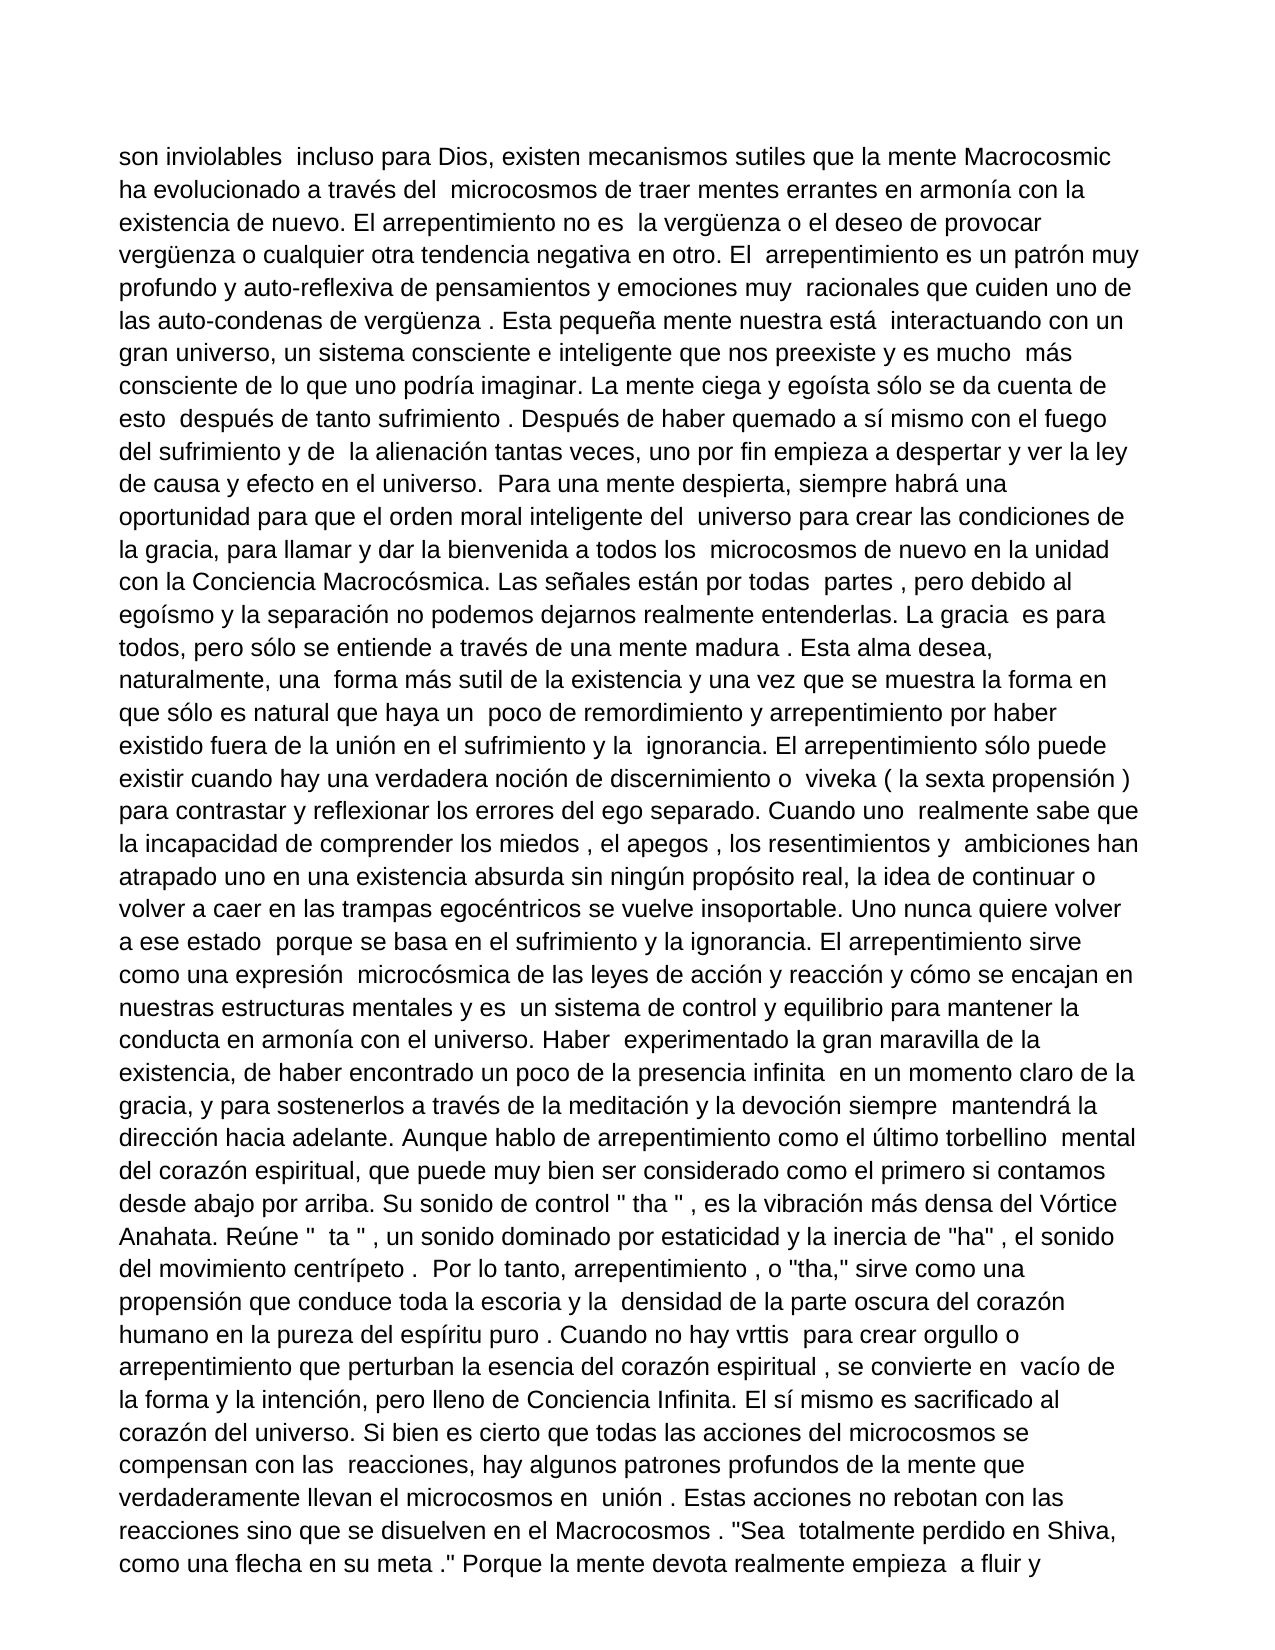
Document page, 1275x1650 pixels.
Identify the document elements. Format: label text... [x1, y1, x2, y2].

text son inviolables incluso para Dios, existen mecanismos sutiles que la mente Macrocosmic ha evolucionado a través del microcosmos de traer mentes errantes en armonía con la existencia de nuevo. El arrepentimiento no es la vergüenza o el deseo de provocar vergüenza o cualquier otra tendencia negativa en otro. El arrepentimiento es un patrón muy profundo y auto-reflexiva de pensamientos y emociones muy racionales que cuiden uno de las auto-condenas de vergüenza . Esta pequeña mente nuestra está interactuando con un gran universo, un sistema consciente e inteligente que nos preexiste y es mucho más consciente de lo que uno podría imaginar. La mente ciega y egoísta sólo se da cuenta de esto después de tanto sufrimiento . Después de haber quemado a sí mismo con el fuego del sufrimiento y de la alienación tantas veces, uno por fin empieza a despertar y ver la ley de causa y efecto en el universo. Para una mente despierta, siempre habrá una oportunidad para que el orden moral inteligente del universo para crear las condiciones de la gracia, para llamar y dar la bienvenida a todos los microcosmos de nuevo en la unidad con la Conciencia Macrocósmica. Las señales están por todas partes , pero debido al egoísmo y la separación no podemos dejarnos realmente entenderlas. La gracia es para todos, pero sólo se entiende a través de una mente madura . Esta alma desea, naturalmente, una forma más sutil de la existencia y una vez que se muestra la forma en que sólo es natural que haya un poco de remordimiento y arrepentimiento por haber existido fuera de la unión en el sufrimiento y la ignorancia. El arrepentimiento sólo puede existir cuando hay una verdadera noción de discernimiento o viveka ( la sexta propensión ) para contrastar y reflexionar los errores del ego separado. Cuando uno realmente sabe que la incapacidad de comprender los miedos , el apegos , los resentimientos y ambiciones han atrapado uno en una existencia absurda sin ningún propósito real, la idea de continuar o volver a caer en las trampas egocéntricos se vuelve insoportable. Uno nunca quiere volver a ese estado porque se basa en el sufrimiento y la ignorancia. El arrepentimiento sirve como una expresión microcósmica de las leyes de acción y reacción y cómo se encajan en nuestras estructuras mentales y es un sistema de control y equilibrio para mantener la conducta en armonía con el universo. Haber experimentado la gran maravilla de la existencia, de haber encontrado un poco de la presencia infinita en un momento claro de la gracia, y para sostenerlos a través de la meditación y la devoción siempre mantendrá la dirección hacia adelante. Aunque hablo de arrepentimiento como el último torbellino mental del corazón espiritual, que puede muy bien ser considerado como el primero si contamos desde abajo por arriba. Su sonido de control " tha " , es la vibración más densa del Vórtice Anahata. Reúne " ta " , un sonido dominado por estaticidad y la inercia de "ha" , el sonido del movimiento centrípeto . Por lo tanto, arrepentimiento , o "tha," sirve como una propensión que conduce toda la escoria y la densidad de la parte oscura del corazón humano en la pureza del espíritu puro . Cuando no hay vrttis para crear orgullo o arrepentimiento que perturban la esencia del corazón espiritual , se convierte en vacío de la forma y la intención, pero lleno de Conciencia Infinita. El sí mismo es sacrificado al corazón del universo. Si bien es cierto que todas las acciones del microcosmos se compensan con las reacciones, hay algunos patrones profundos de la mente que verdaderamente llevan el microcosmos en unión . Estas acciones no rebotan con las reacciones sino que se disuelven en el Macrocosmos . "Sea totalmente perdido en Shiva, como una flecha en su meta ." Porque la mente devota realmente empieza a fluir y [118, 142, 1141, 1577]
